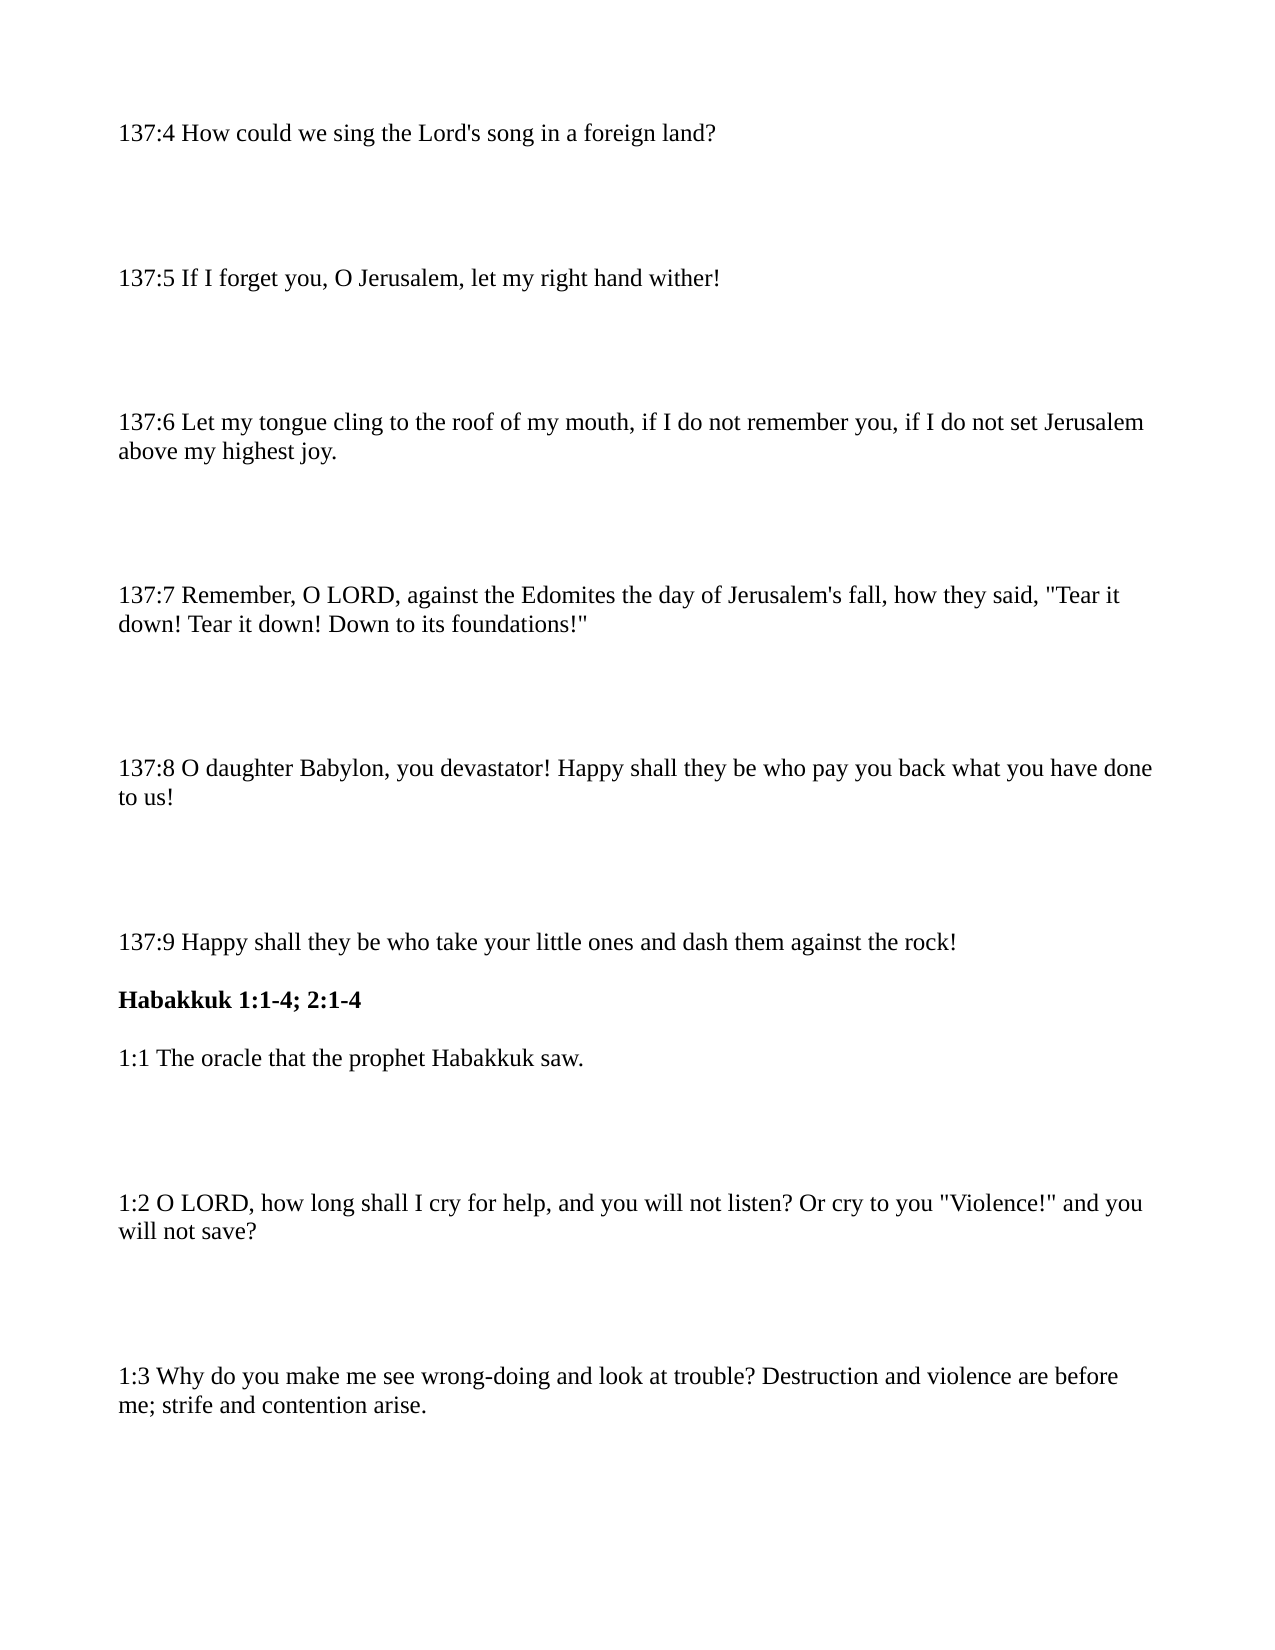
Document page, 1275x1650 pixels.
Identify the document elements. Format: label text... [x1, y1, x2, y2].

text 137:7 Remember, O LORD, against the Edomites the day of Jerusalem's fall, how they said, "Tear it down! Tear it down! Down to its foundations!" [118, 580, 1157, 724]
text 1:1 The oracle that the prophet Habakkuk saw. [118, 1043, 1157, 1158]
text 1:2 O LORD, how long shall I cry for help, and you will not listen? Or cry to you "Violence!" and you will not save? [118, 1188, 1157, 1331]
text 137:5 If I forget you, O Jerusalem, let my right hand wither! [118, 263, 1157, 378]
text 137:9 Happy shall they be who take your little ones and dash them against the rock! [118, 927, 1157, 956]
text 1:3 Why do you make me see wrong-doing and look at trouble? Destruction and violence are before me; strife and contention arise. [118, 1361, 1157, 1505]
text 137:8 O daughter Babylon, you devastator! Happy shall they be who pay you back what you have done to us! [118, 753, 1157, 897]
text Habakkuk 1:1-4; 2:1-4 [118, 985, 1157, 1014]
text 137:4 How could we sing the Lord's song in a foreign land? [118, 118, 1157, 233]
text 137:6 Let my tongue cling to the roof of my mouth, if I do not remember you, if I do not set Jerusalem above my highest joy. [118, 407, 1157, 551]
